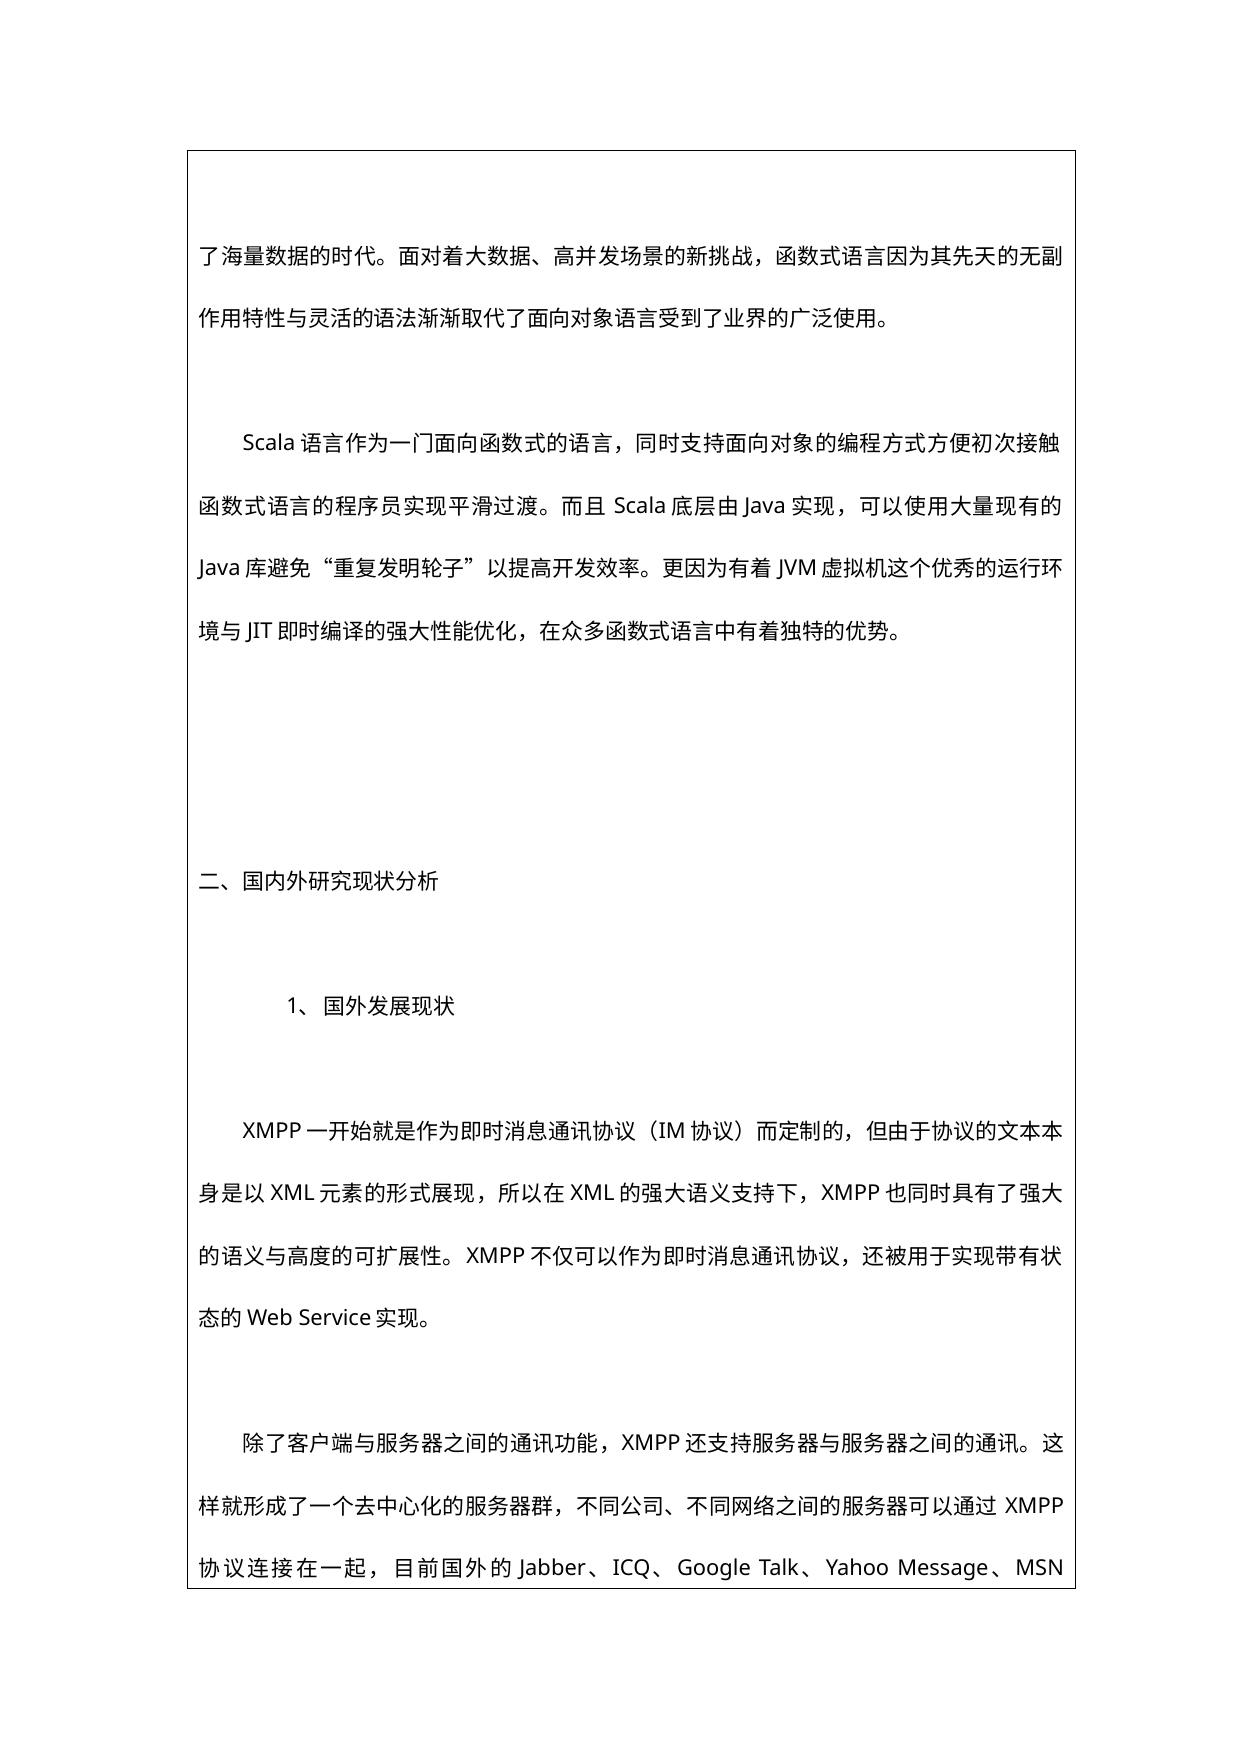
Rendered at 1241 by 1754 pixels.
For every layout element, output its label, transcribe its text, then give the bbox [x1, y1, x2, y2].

table_header 了海量数据的时代。面对着大数据、高并发场景的新挑战，函数式语言因为其先天的无副作用特性与灵活的语法渐渐取代了面向对象语言受到了业界的广泛使用。 Scala语言作为一门面向函数式的语言，同时支持面向对象的编程方式方便初次接触函数式语言的程序员实现平滑过渡。而且Scala底层由Java实现，可以使用大量现有的Java库避免“重复发明轮子”以提高开发效率。更因为有着JVM虚拟机这个优秀的运行环境与JIT即时编译的强大性能优化，在众多函数式语言中有着独特的优势。 二、国内外研究现状分析 国外发展现状 XMPP一开始就是作为即时消息通讯协议（IM协议）而定制的，但由于协议的文本本身是以XML元素的形式展现，所以在XML的强大语义支持下，XMPP也同时具有了强大的语义与高度的可扩展性。XMPP不仅可以作为即时消息通讯协议，还被用于实现带有状态的Web Service实现。 除了客户端与服务器之间的通讯功能，XMPP还支持服务器与服务器之间的通讯。这样就形成了一个去中心化的服务器群，不同公司、不同网络之间的服务器可以通过XMPP协议连接在一起，目前国外的Jabber、ICQ、Google Talk、Yahoo Message、MSN [188, 151, 1075, 1588]
